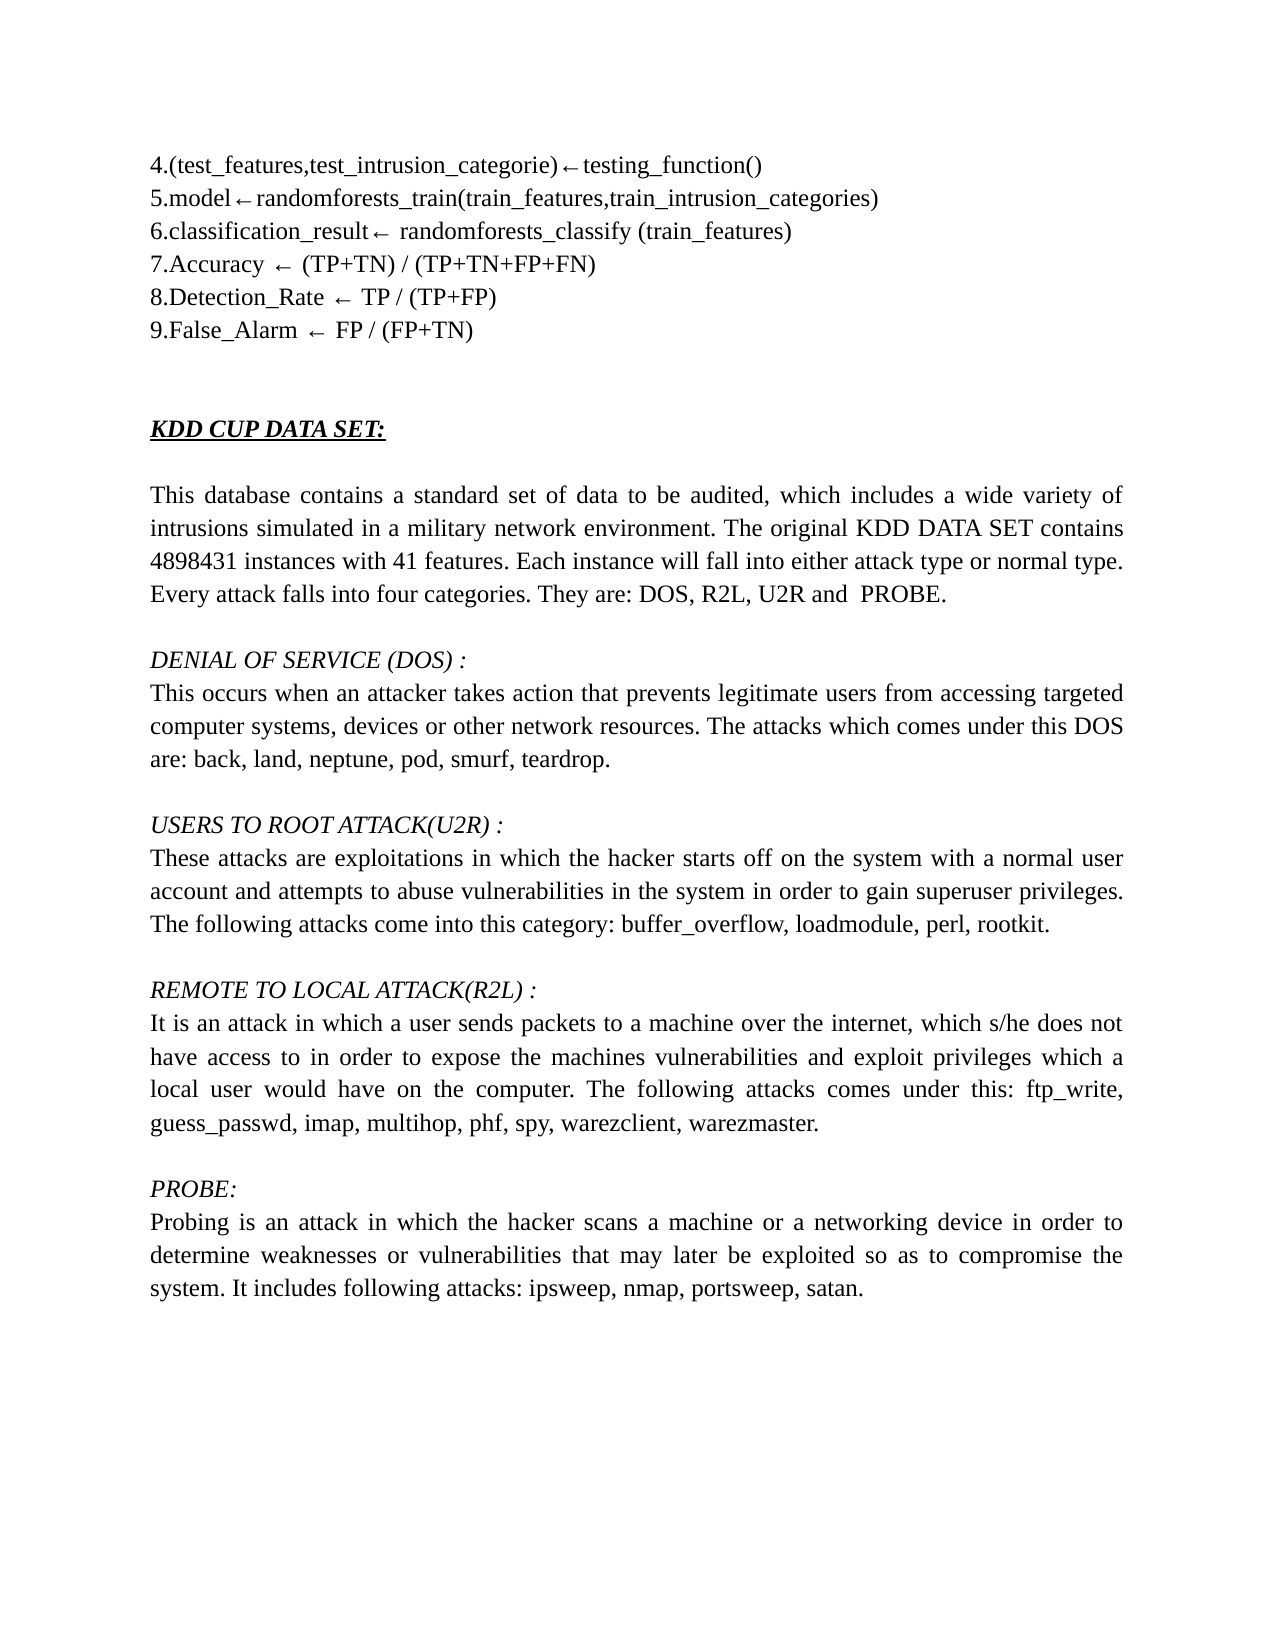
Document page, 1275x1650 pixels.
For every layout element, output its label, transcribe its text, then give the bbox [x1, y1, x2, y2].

text 6.classification_result← randomforests_classify (train_features) [150, 216, 1125, 245]
text DENIAL OF SERVICE (DOS) : [150, 645, 1125, 674]
text KDD CUP DATA SET: [150, 414, 1125, 443]
text USERS TO ROOT ATTACK(U2R) : [150, 810, 1125, 839]
text PROBE: [150, 1174, 1125, 1202]
text These attacks are exploitations in which the hacker starts off on the system with a normal user account and attempts to abuse vulnerabilities in the system in order to gain superuser privileges. The following attacks come into this category: buffer_overflow, loadmodule, perl, rootkit. [150, 843, 1125, 938]
text 4.(test_features,test_intrusion_categorie)←testing_function() [150, 150, 1125, 179]
text Probing is an attack in which the hacker scans a machine or a networking device in order to determine weaknesses or vulnerabilities that may later be exploited so as to compromise the system. It includes following attacks: ipsweep, nmap, portsweep, satan. [150, 1207, 1125, 1301]
text This occurs when an attacker takes action that prevents legitimate users from accessing targeted computer systems, devices or other network resources. The attacks which comes under this DOS are: back, land, neptune, pod, smurf, teardrop. [150, 678, 1125, 773]
text REMOTE TO LOCAL ATTACK(R2L) : [150, 976, 1125, 1004]
text 8.Detection_Rate ← TP / (TP+FP) [150, 282, 1125, 311]
text It is an attack in which a user sends packets to a machine over the internet, which s/he does not have access to in order to expose the machines vulnerabilities and exploit privileges which a local user would have on the computer. The following attacks comes under this: ftp_write, guess_passwd, imap, multihop, phf, spy, warezclient, warezmaster. [150, 1008, 1125, 1136]
text 7.Accuracy ← (TP+TN) / (TP+TN+FP+FN) [150, 249, 1125, 278]
text 9.False_Alarm ← FP / (FP+TN) [150, 315, 1125, 344]
text This database contains a standard set of data to be audited, which includes a wide variety of intrusions simulated in a military network environment. The original KDD DATA SET contains 4898431 instances with 41 features. Each instance will fall into either attack type or normal type. Every attack falls into four categories. They are: DOS, R2L, U2R and PROBE. [150, 480, 1125, 608]
text 5.model←randomforests_train(train_features,train_intrusion_categories) [150, 183, 1125, 212]
